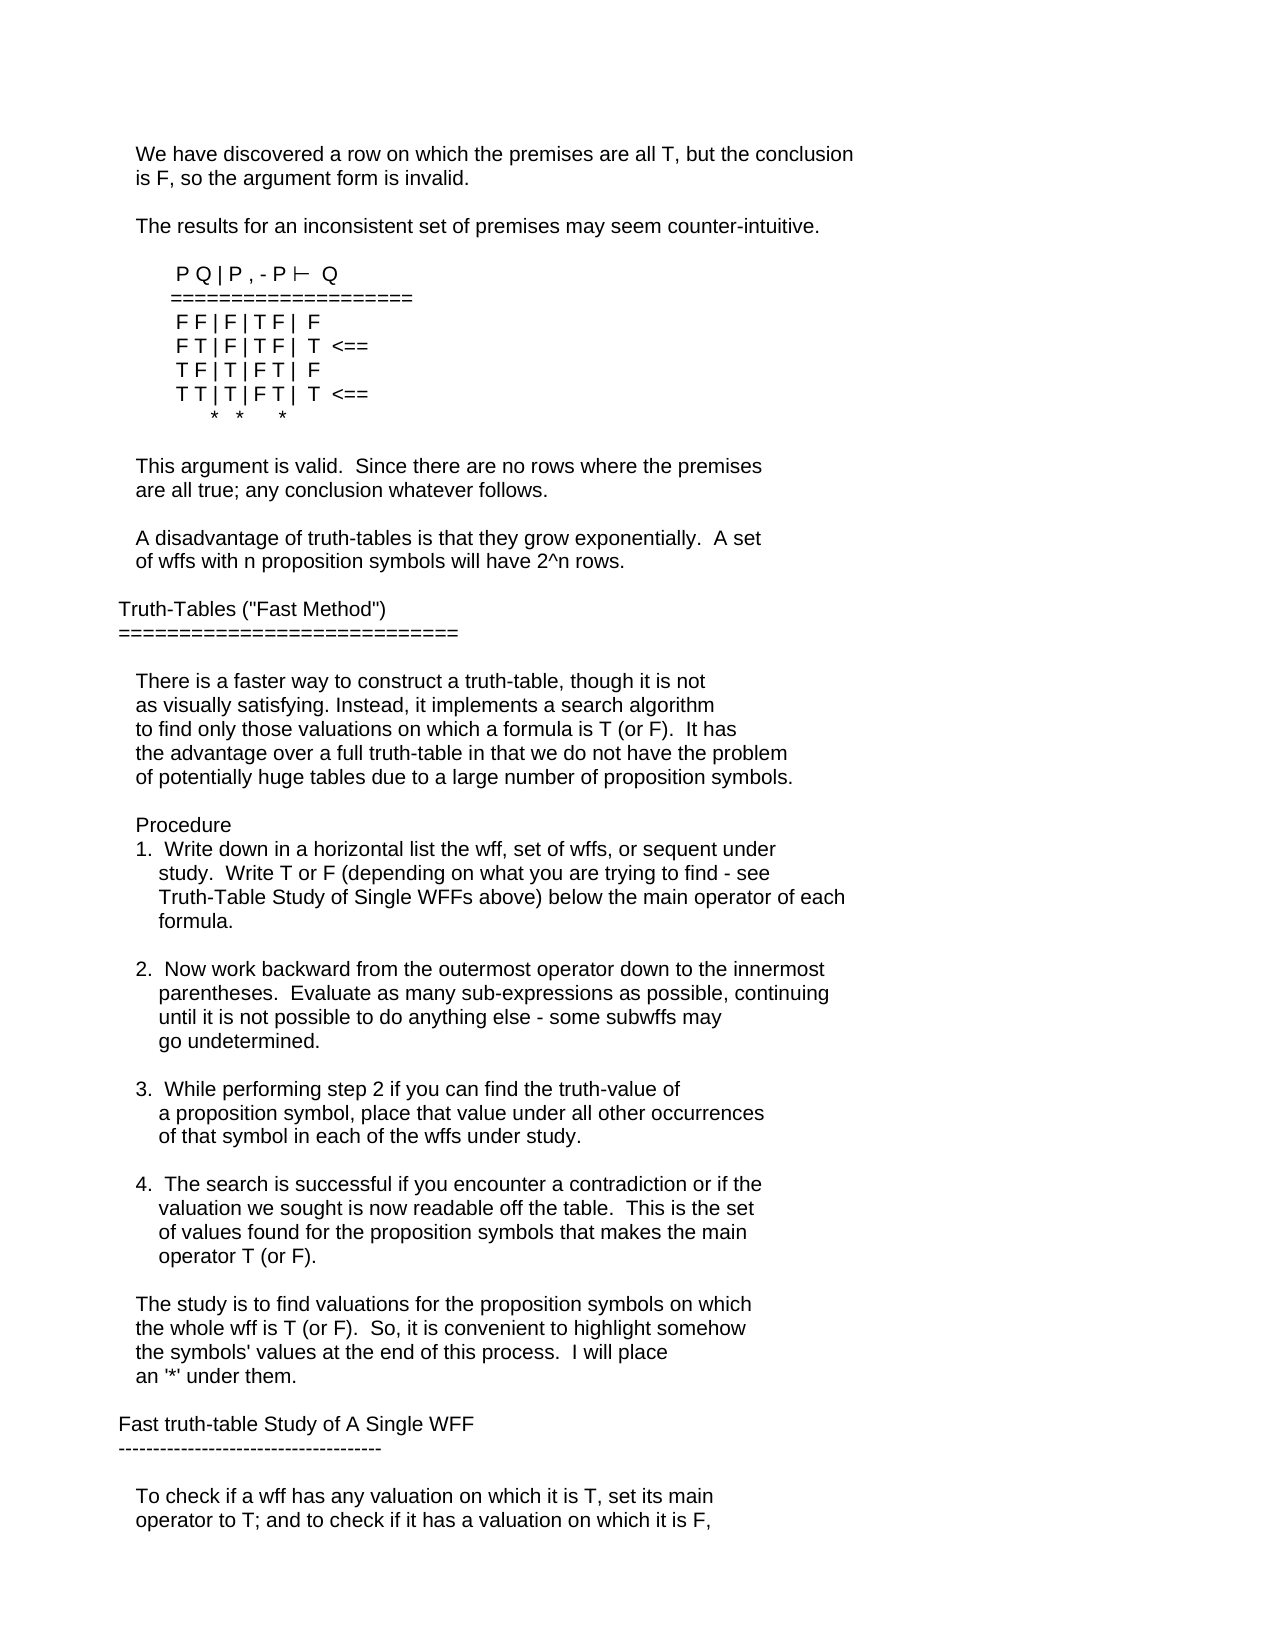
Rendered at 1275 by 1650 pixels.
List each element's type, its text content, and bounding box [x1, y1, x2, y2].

text operator to T; and to check if it has a valuation on which it is F, [118, 1508, 1157, 1532]
text formula. [118, 909, 1157, 933]
text the advantage over a full truth-table in that we do not have the problem [118, 741, 1157, 765]
text The study is to find valuations for the proposition symbols on which [118, 1292, 1157, 1316]
text To check if a wff has any valuation on which it is T, set its main [118, 1484, 1157, 1508]
text the symbols' values at the end of this process. I will place [118, 1340, 1157, 1364]
text until it is not possible to do anything else - some subwffs may [118, 1004, 1157, 1028]
text T T | T | F T | T <== [118, 382, 1157, 406]
text a proposition symbol, place that value under all other occurrences [118, 1100, 1157, 1124]
text Truth-Table Study of Single WFFs above) below the main operator of each [118, 885, 1157, 909]
text to find only those valuations on which a formula is T (or F). It has [118, 717, 1157, 741]
text -------------------------------------- [118, 1436, 1157, 1460]
text 4. The search is successful if you encounter a contradiction or if the [118, 1172, 1157, 1196]
text There is a faster way to construct a truth-table, though it is not [118, 669, 1157, 693]
text of wffs with n proposition symbols will have 2^n rows. [118, 549, 1157, 573]
text We have discovered a row on which the premises are all T, but the conclusion [118, 142, 1157, 166]
text Truth-Tables ("Fast Method") [118, 597, 1157, 621]
text an '*' under them. [118, 1364, 1157, 1388]
text 1. Write down in a horizontal list the wff, set of wffs, or sequent under [118, 837, 1157, 861]
text parentheses. Evaluate as many sub-expressions as possible, continuing [118, 981, 1157, 1004]
text * * * [118, 406, 1157, 429]
text F F | F | T F | F [118, 310, 1157, 334]
text of potentially huge tables due to a large number of proposition symbols. [118, 765, 1157, 789]
text go undetermined. [118, 1028, 1157, 1052]
text This argument is valid. Since there are no rows where the premises [118, 453, 1157, 477]
text of values found for the proposition symbols that makes the main [118, 1220, 1157, 1244]
text ============================ [118, 621, 1157, 645]
text Fast truth-table Study of A Single WFF [118, 1412, 1157, 1436]
text 3. While performing step 2 if you can find the truth-value of [118, 1076, 1157, 1100]
text as visually satisfying. Instead, it implements a search algorithm [118, 693, 1157, 717]
text P Q | P , - P ⊢ Q [118, 262, 1157, 286]
text valuation we sought is now readable off the table. This is the set [118, 1196, 1157, 1220]
text The results for an inconsistent set of premises may seem counter-intuitive. [118, 214, 1157, 238]
text of that symbol in each of the wffs under study. [118, 1124, 1157, 1148]
text operator T (or F). [118, 1244, 1157, 1268]
text F T | F | T F | T <== [118, 334, 1157, 358]
text 2. Now work backward from the outermost operator down to the innermost [118, 957, 1157, 981]
text T F | T | F T | F [118, 358, 1157, 382]
text ==================== [118, 286, 1157, 310]
text the whole wff is T (or F). So, it is convenient to highlight somehow [118, 1316, 1157, 1340]
text are all true; any conclusion whatever follows. [118, 477, 1157, 501]
text A disadvantage of truth-tables is that they grow exponentially. A set [118, 525, 1157, 549]
text study. Write T or F (depending on what you are trying to find - see [118, 861, 1157, 885]
text Procedure [118, 813, 1157, 837]
text is F, so the argument form is invalid. [118, 166, 1157, 190]
